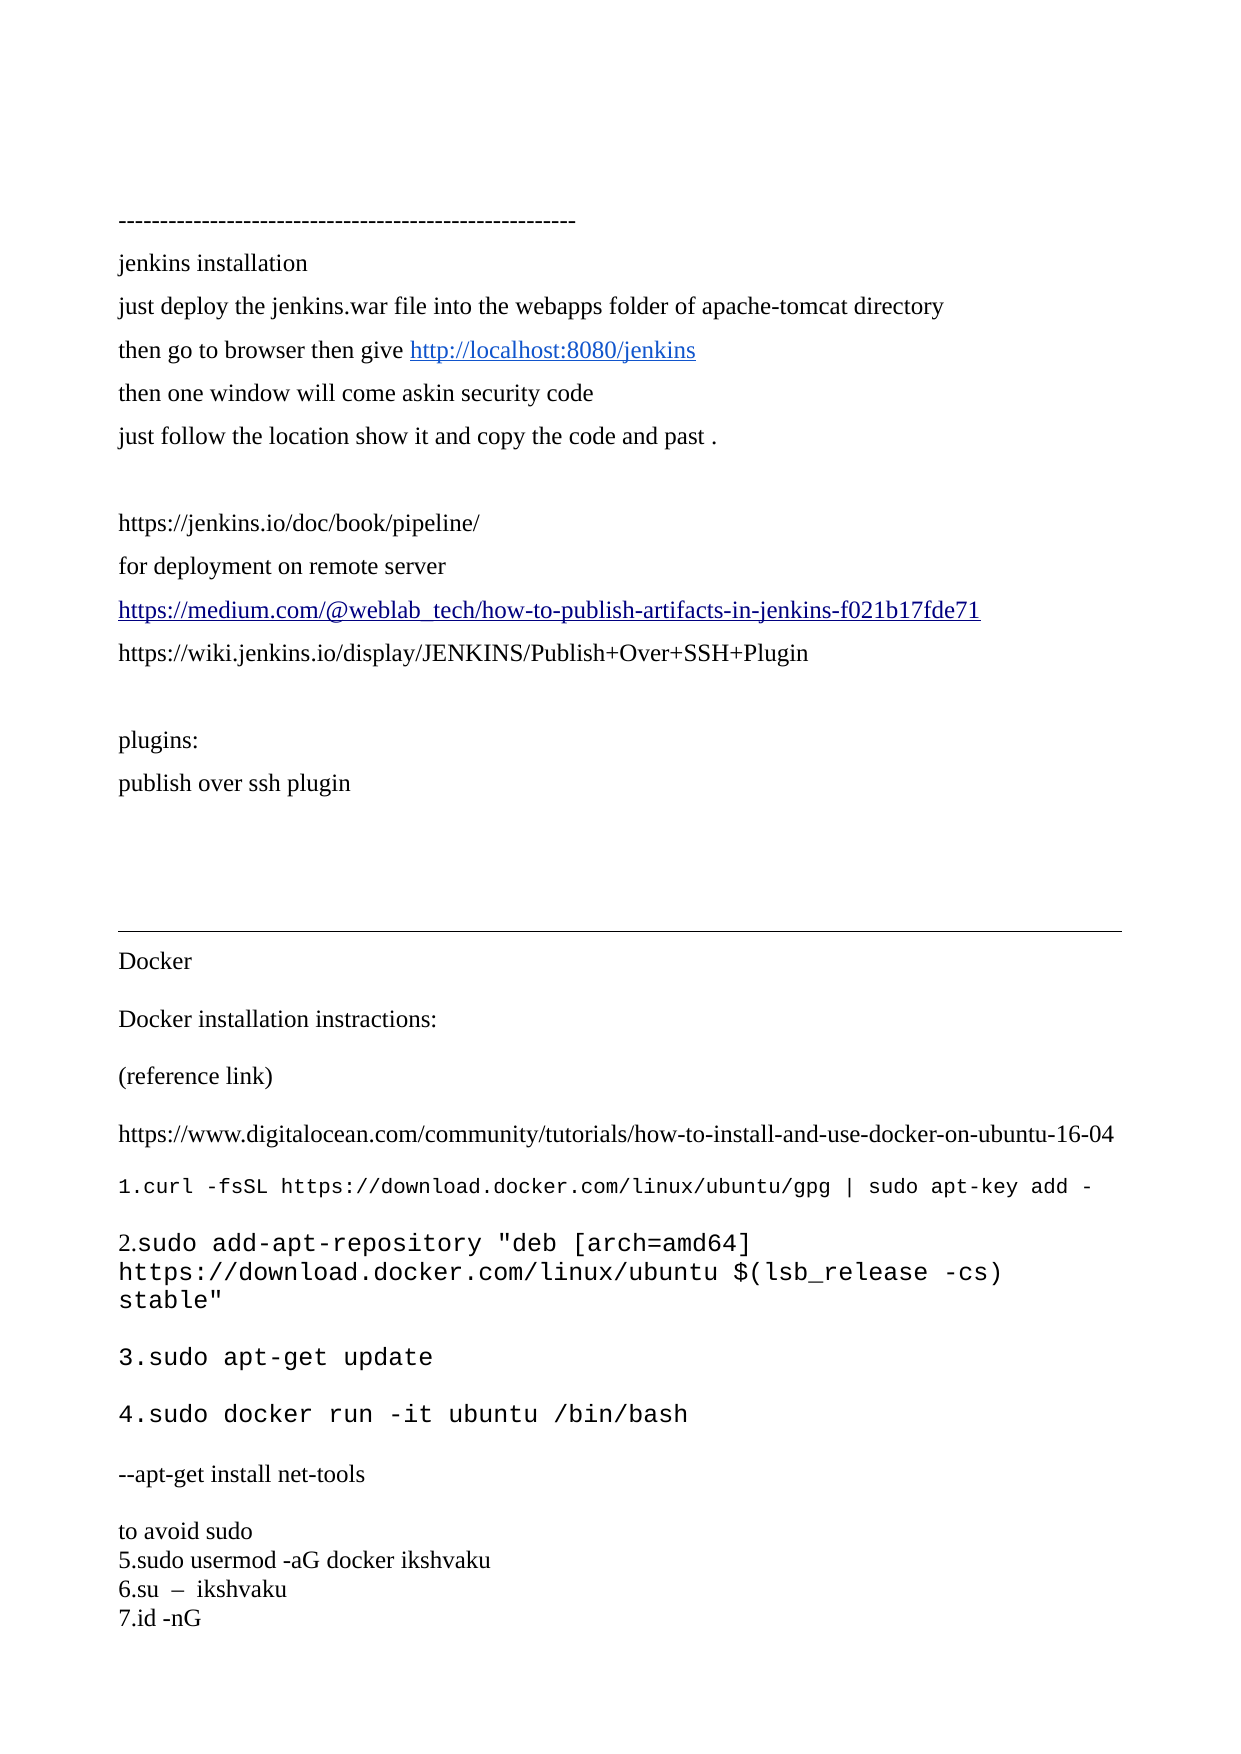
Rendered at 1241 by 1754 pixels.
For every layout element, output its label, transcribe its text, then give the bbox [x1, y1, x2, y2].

text plugins: [118, 725, 1122, 753]
text just follow the location show it and copy the code and past . [118, 421, 1122, 450]
text 4.sudo docker run -it ubuntu /bin/bash [118, 1402, 1122, 1430]
text 2.sudo add-apt-repository "deb [arch=amd64] https://download.docker.com/linux/ubuntu $(lsb_release -cs) stable" [118, 1228, 1122, 1316]
text publish over ssh plugin [118, 768, 1122, 797]
text https://medium.com/@weblab_tech/how-to-publish-artifacts-in-jenkins-f021b17fde71 [118, 595, 1122, 623]
text then go to browser then give http://localhost:8080/jenkins [118, 335, 1122, 363]
text just deploy the jenkins.war file into the webapps folder of apache-tomcat directory [118, 291, 1122, 320]
text https://jenkins.io/doc/book/pipeline/ [118, 508, 1122, 537]
text 1.curl -fsSL https://download.docker.com/linux/ubuntu/gpg | sudo apt-key add - [118, 1176, 1122, 1200]
text --apt-get install net-tools [118, 1459, 1122, 1488]
text for deployment on remote server [118, 551, 1122, 580]
text 7.id -nG [118, 1603, 1122, 1631]
text (reference link) [118, 1061, 1122, 1090]
text ------------------------------------------------------- [118, 205, 1122, 233]
text https://wiki.jenkins.io/display/JENKINS/Publish+Over+SSH+Plugin [118, 638, 1122, 667]
text 6.su – ikshvaku [118, 1574, 1122, 1603]
text 3.sudo apt-get update [118, 1345, 1122, 1373]
text https://www.digitalocean.com/community/tutorials/how-to-install-and-use-docker-on-ubuntu-16-04 [118, 1119, 1122, 1147]
text jenkins installation [118, 248, 1122, 277]
text 5.sudo usermod -aG docker ikshvaku [118, 1545, 1122, 1574]
text Docker installation instractions: [118, 1004, 1122, 1032]
text then one window will come askin security code [118, 378, 1122, 407]
text to avoid sudo [118, 1516, 1122, 1545]
text Docker [118, 946, 1122, 975]
